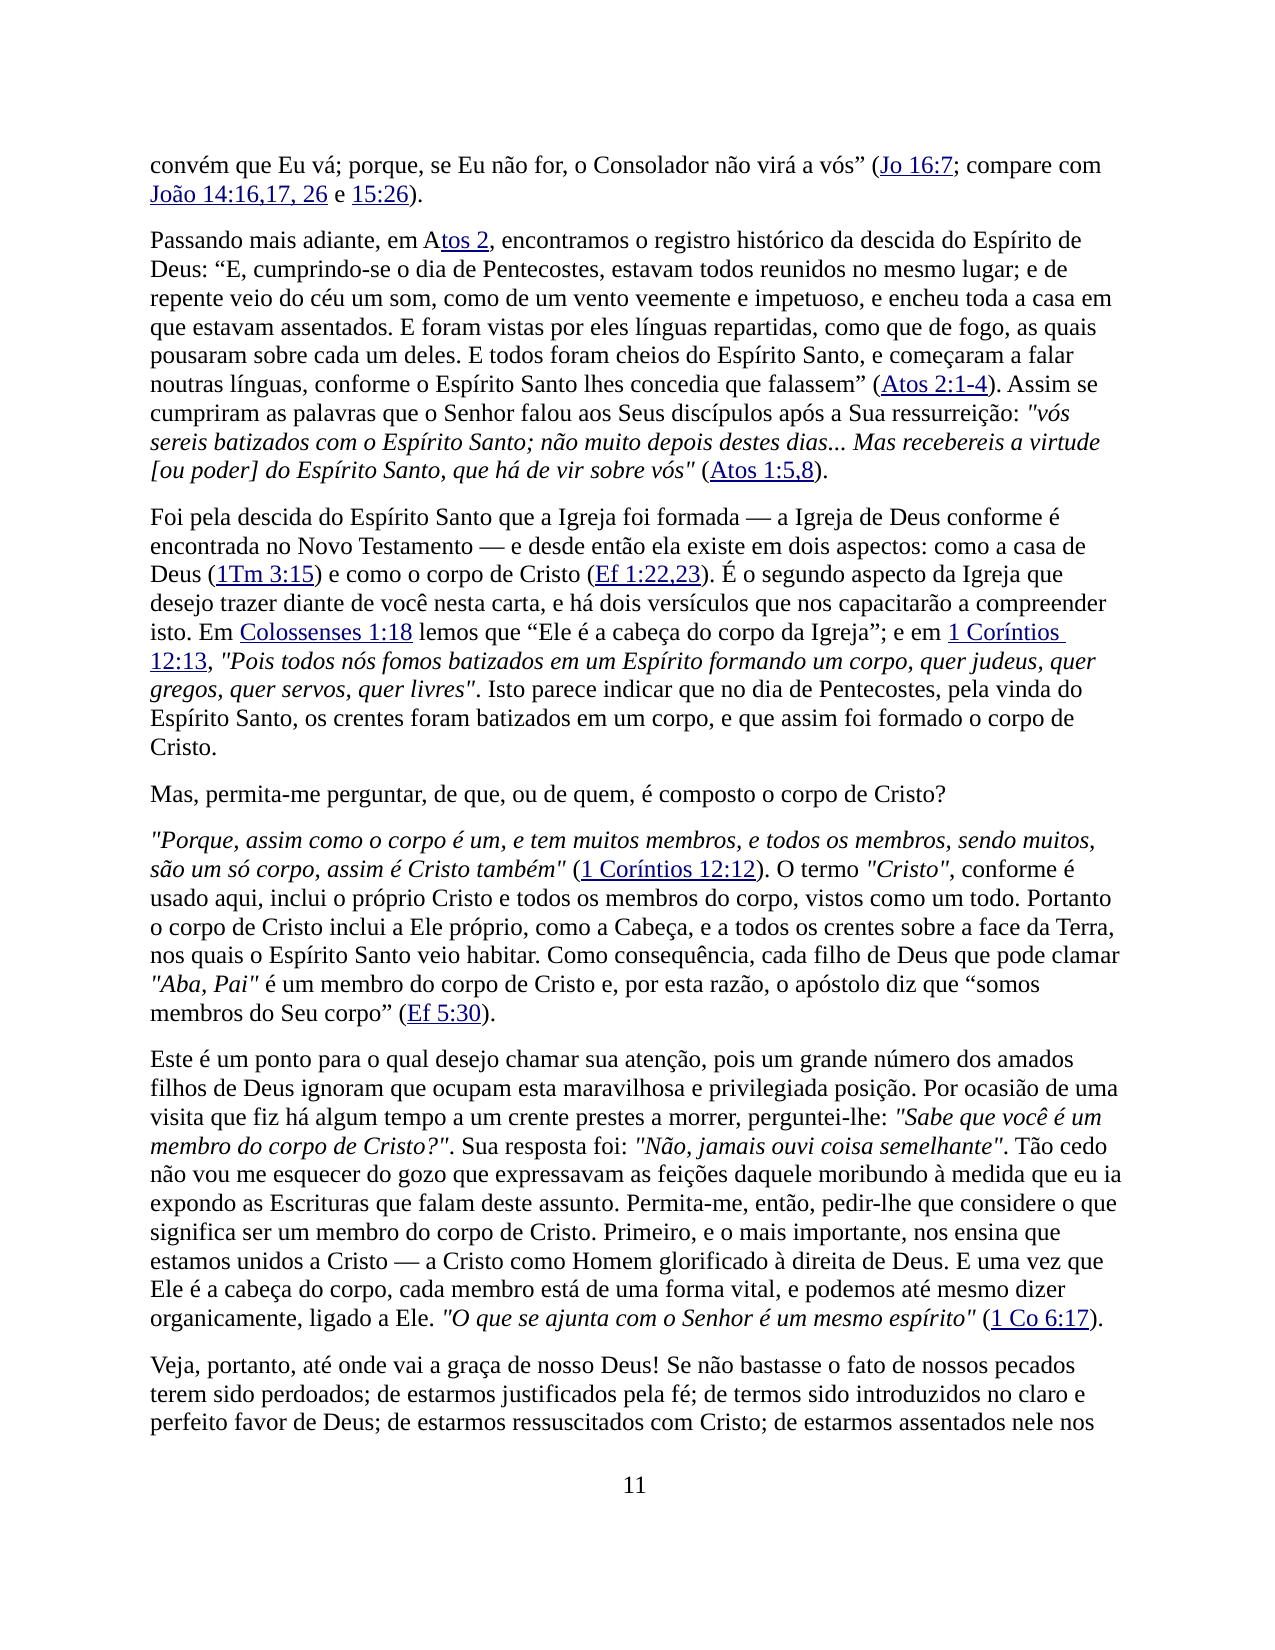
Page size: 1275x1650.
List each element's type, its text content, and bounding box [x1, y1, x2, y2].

text Este é um ponto para o qual desejo chamar sua atenção, pois um grande número dos amados filhos de Deus ignoram que ocupam esta maravilhosa e privilegiada posição. Por ocasião de uma visita que fiz há algum tempo a um crente prestes a morrer, perguntei-lhe: "Sabe que você é um membro do corpo de Cristo?". Sua resposta foi: "Não, jamais ouvi coisa semelhante". Tão cedo não vou me esquecer do gozo que expressavam as feições daquele moribundo à medida que eu ia expondo as Escrituras que falam deste assunto. Permita-me, então, pedir-lhe que considere o que significa ser um membro do corpo de Cristo. Primeiro, e o mais importante, nos ensina que estamos unidos a Cristo — a Cristo como Homem glorificado à direita de Deus. E uma vez que Ele é a cabeça do corpo, cada membro está de uma forma vital, e podemos até mesmo dizer organicamente, ligado a Ele. "O que se ajunta com o Senhor é um mesmo espírito" (1 Co 6:17). [150, 1044, 1125, 1332]
text Passando mais adiante, em Atos 2, encontramos o registro histórico da descida do Espírito de Deus: “E, cumprindo-se o dia de Pentecostes, estavam todos reunidos no mesmo lugar; e de repente veio do céu um som, como de um vento veemente e impetuoso, e encheu toda a casa em que estavam assentados. E foram vistas por eles línguas repartidas, como que de fogo, as quais pousaram sobre cada um deles. E todos foram cheios do Espírito Santo, e começaram a falar noutras línguas, conforme o Espírito Santo lhes concedia que falassem” (Atos 2:1-4). Assim se cumpriram as palavras que o Senhor falou aos Seus discípulos após a Sua ressurreição: "vós sereis batizados com o Espírito Santo; não muito depois destes dias... Mas recebereis a virtude [ou poder] do Espírito Santo, que há de vir sobre vós" (Atos 1:5,8). [150, 225, 1125, 484]
text convém que Eu vá; porque, se Eu não for, o Consolador não virá a vós” (Jo 16:7; compare com João 14:16,17, 26 e 15:26). [150, 150, 1125, 207]
text "Porque, assim como o corpo é um, e tem muitos membros, e todos os membros, sendo muitos, são um só corpo, assim é Cristo também" (1 Coríntios 12:12). O termo "Cristo", conforme é usado aqui, inclui o próprio Cristo e todos os membros do corpo, vistos como um todo. Portanto o corpo de Cristo inclui a Ele próprio, como a Cabeça, e a todos os crentes sobre a face da Terra, nos quais o Espírito Santo veio habitar. Como consequência, cada filho de Deus que pode clamar "Aba, Pai" é um membro do corpo de Cristo e, por esta razão, o apóstolo diz que “somos membros do Seu corpo” (Ef 5:30). [150, 825, 1125, 1027]
text Veja, portanto, até onde vai a graça de nosso Deus! Se não bastasse o fato de nossos pecados terem sido perdoados; de estarmos justificados pela fé; de termos sido introduzidos no claro e perfeito favor de Deus; de estarmos ressuscitados com Cristo; de estarmos assentados nele nos [150, 1350, 1125, 1436]
text Foi pela descida do Espírito Santo que a Igreja foi formada — a Igreja de Deus conforme é encontrada no Novo Testamento — e desde então ela existe em dois aspectos: como a casa de Deus (1Tm 3:15) e como o corpo de Cristo (Ef 1:22,23). É o segundo aspecto da Igreja que desejo trazer diante de você nesta carta, e há dois versículos que nos capacitarão a compreender isto. Em Colossenses 1:18 lemos que “Ele é a cabeça do corpo da Igreja”; e em 1 Coríntios 12:13, "Pois todos nós fomos batizados em um Espírito formando um corpo, quer judeus, quer gregos, quer servos, quer livres". Isto parece indicar que no dia de Pentecostes, pela vinda do Espírito Santo, os crentes foram batizados em um corpo, e que assim foi formado o corpo de Cristo. [150, 502, 1125, 761]
text Mas, permita-me perguntar, de que, ou de quem, é composto o corpo de Cristo? [150, 779, 1125, 807]
